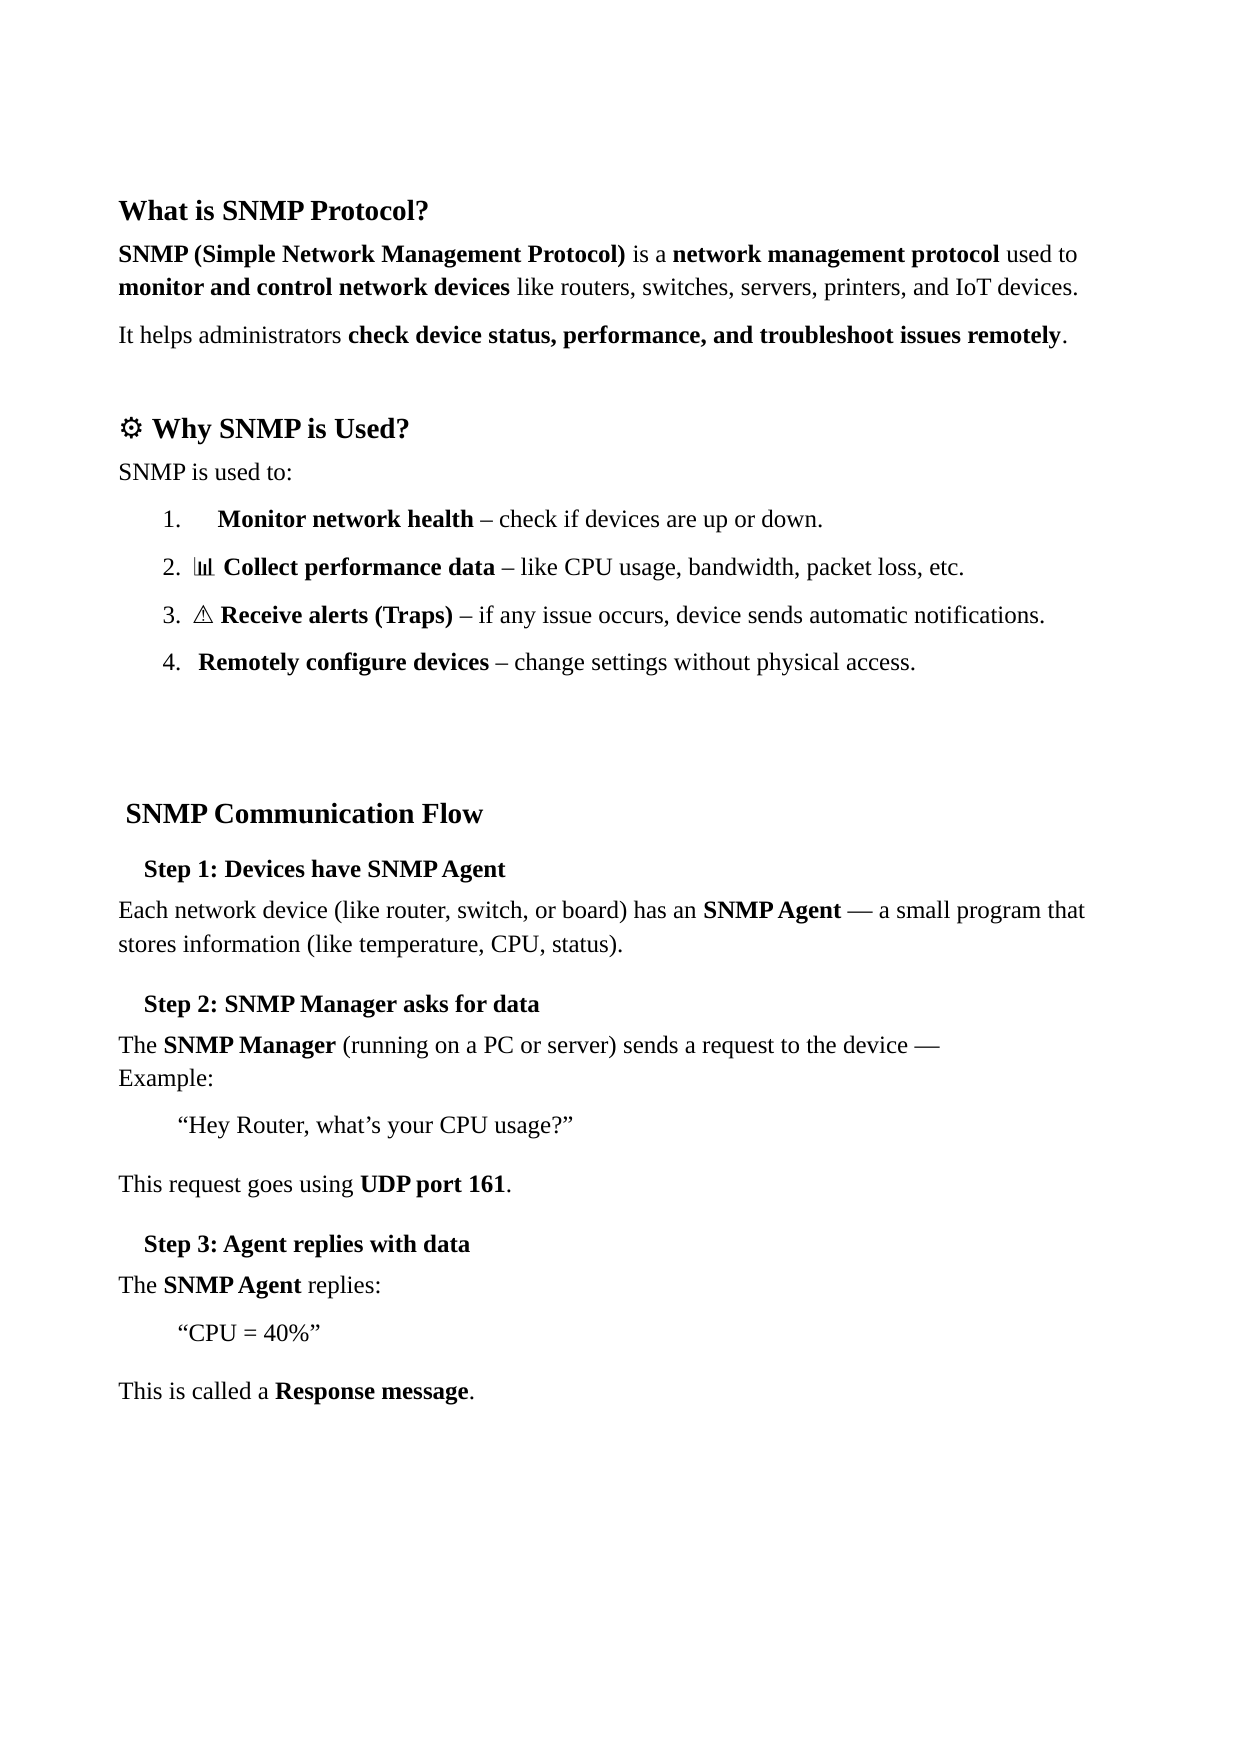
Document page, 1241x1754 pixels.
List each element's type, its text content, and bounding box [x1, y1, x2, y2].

text It helps administrators check device status, performance, and troubleshoot issues remotely. [118, 320, 1122, 349]
subtitle 🛰️ SNMP Communication Flow [118, 796, 1122, 829]
subtitle 🔹 Step 2: SNMP Manager asks for data [118, 989, 1122, 1017]
subtitle 🔹 Step 1: Devices have SNMP Agent [118, 854, 1122, 883]
list 📊 Collect performance data – like CPU usage, bandwidth, packet loss, etc. [162, 552, 1122, 581]
text The SNMP Agent replies: [118, 1270, 1122, 1299]
list ✅ Monitor network health – check if devices are up or down. [162, 504, 1122, 533]
text “Hey Router, what’s your CPU usage?” [177, 1111, 1063, 1139]
text Each network device (like router, switch, or board) has an SNMP Agent — a small program that stores information (like temperature, CPU, status). [118, 896, 1122, 957]
list 🛠️ Remotely configure devices – change settings without physical access. [162, 647, 1122, 676]
text SNMP (Simple Network Management Protocol) is a network management protocol used to monitor and control network devices like routers, switches, servers, printers, and IoT devices. [118, 239, 1122, 301]
text This request goes using UDP port 161. [118, 1169, 1122, 1198]
text “CPU = 40%” [177, 1318, 1063, 1347]
subtitle ⚙️ Why SNMP is Used? [118, 411, 1122, 444]
subtitle 🔹 Step 3: Agent replies with data [118, 1229, 1122, 1258]
text The SNMP Manager (running on a PC or server) sends a request to the device — Example: [118, 1030, 1122, 1092]
text SNMP is used to: [118, 457, 1122, 486]
subtitle What is SNMP Protocol? [118, 193, 1122, 227]
text This is called a Response message. [118, 1376, 1122, 1405]
list ⚠️ Receive alerts (Traps) – if any issue occurs, device sends automatic notifications. [162, 600, 1122, 628]
